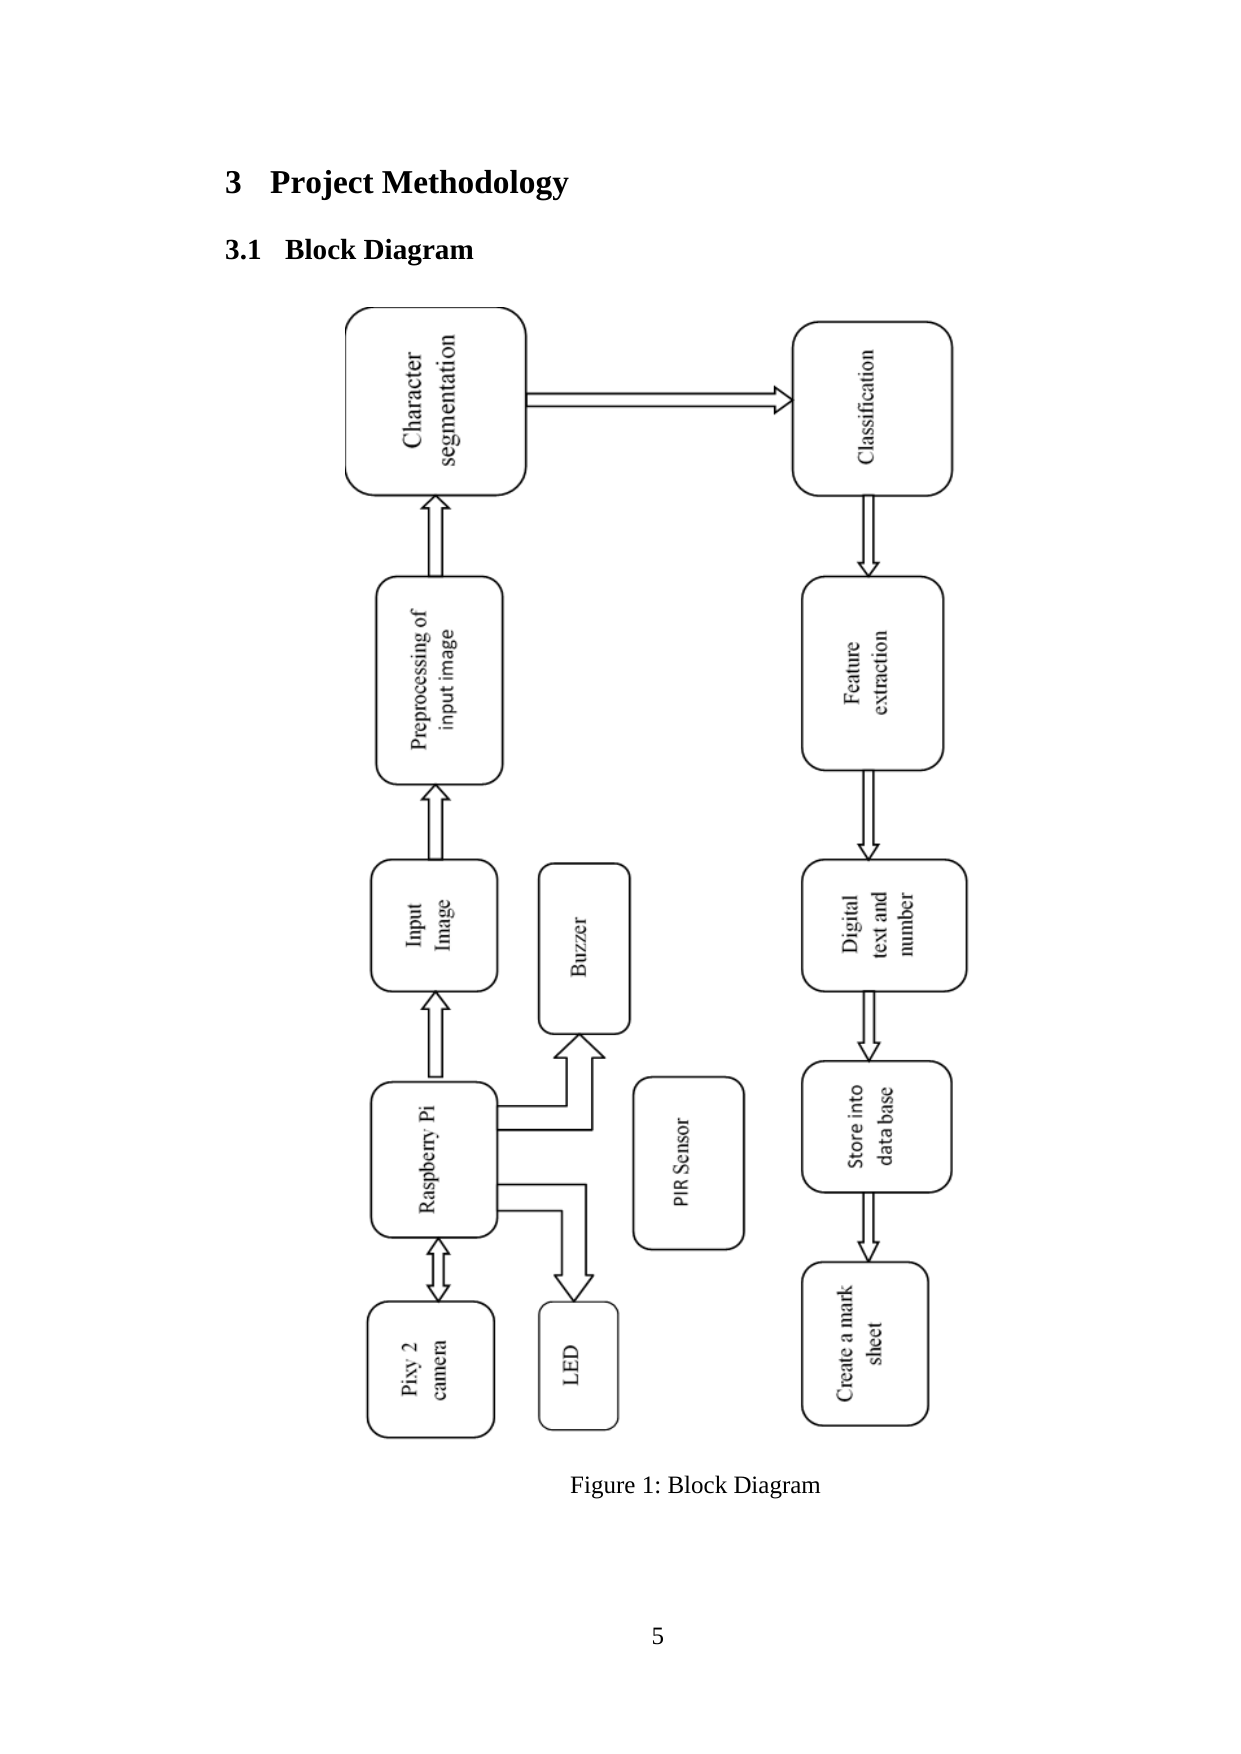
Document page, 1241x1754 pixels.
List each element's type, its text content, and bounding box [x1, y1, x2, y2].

subtitle Block Diagram [225, 232, 1090, 266]
text Figure 1: Block Diagram [345, 1443, 970, 1498]
subtitle Project Methodology [225, 162, 1090, 201]
picture [345, 307, 971, 1443]
